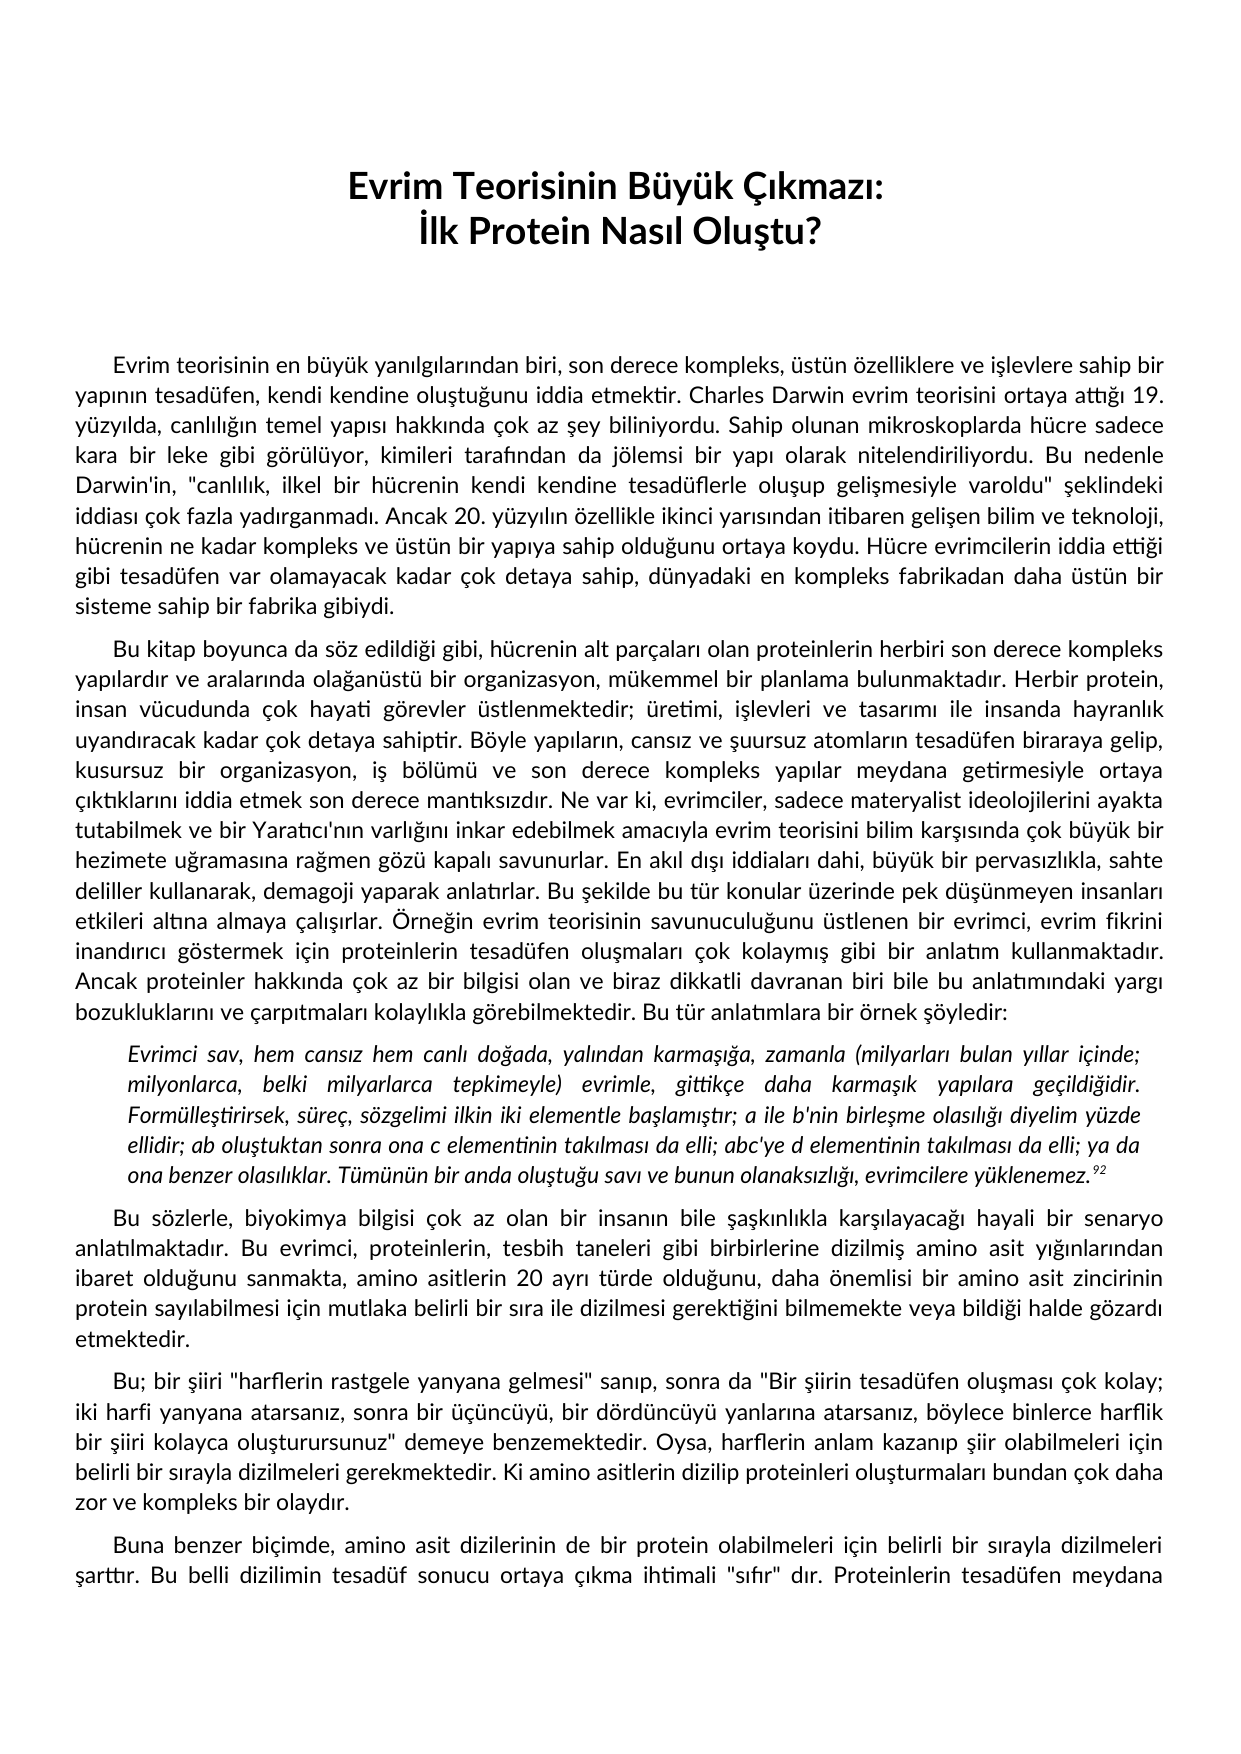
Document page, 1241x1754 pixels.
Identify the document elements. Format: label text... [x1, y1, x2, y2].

text Bu sözlerle, biyokimya bilgisi çok az olan bir insanın bile şaşkınlıkla karşılayacağı hayali bir senaryo anlatılmaktadır. Bu evrimci, proteinlerin, tesbih taneleri gibi birbirlerine dizilmiş amino asit yığınlarından ibaret olduğunu sanmakta, amino asitlerin 20 ayrı türde olduğunu, daha önemlisi bir amino asit zincirinin protein sayılabilmesi için mutlaka belirli bir sıra ile dizilmesi gerektiğini bilmemekte veya bildiği halde gözardı etmektedir. [75, 1203, 1165, 1352]
text Bu; bir şiiri "harflerin rastgele yanyana gelmesi" sanıp, sonra da "Bir şiirin tesadüfen oluşması çok kolay; iki harfi yanyana atarsanız, sonra bir üçüncüyü, bir dördüncüyü yanlarına atarsanız, böylece binlerce harflik bir şiiri kolayca oluşturursunuz" demeye benzemektedir. Oysa, harflerin anlam kazanıp şiir olabilmeleri için belirli bir sırayla dizilmeleri gerekmektedir. Ki amino asitlerin dizilip proteinleri oluşturmaları bundan çok daha zor ve kompleks bir olaydır. [75, 1367, 1165, 1515]
text Evrimci sav, hem cansız hem canlı doğada, yalından karmaşığa, zamanla (milyarları bulan yıllar içinde; milyonlarca, belki milyarlarca tepkimeyle) evrimle, gittikçe daha karmaşık yapılara geçildiğidir. Formülleştirirsek, süreç, sözgelimi ilkin iki elementle başlamıştır; a ile b'nin birleşme olasılığı diyelim yüzde ellidir; ab oluştuktan sonra ona c elementinin takılması da elli; abc'ye d elementinin takılması da elli; ya da ona benzer olasılıklar. Tümünün bir anda oluştuğu savı ve bunun olanaksızlığı, evrimcilere yüklenemez.92 [127, 1040, 1143, 1188]
subtitle Evrim Teorisinin Büyük Çıkmazı: İlk Protein Nasıl Oluştu? [75, 162, 1165, 252]
text Bu kitap boyunca da söz edildiği gibi, hücrenin alt parçaları olan proteinlerin herbiri son derece kompleks yapılardır ve aralarında olağanüstü bir organizasyon, mükemmel bir planlama bulunmaktadır. Herbir protein, insan vücudunda çok hayati görevler üstlenmektedir; üretimi, işlevleri ve tasarımı ile insanda hayranlık uyandıracak kadar çok detaya sahiptir. Böyle yapıların, cansız ve şuursuz atomların tesadüfen biraraya gelip, kusursuz bir organizasyon, iş bölümü ve son derece kompleks yapılar meydana getirmesiyle ortaya çıktıklarını iddia etmek son derece mantıksızdır. Ne var ki, evrimciler, sadece materyalist ideolojilerini ayakta tutabilmek ve bir Yaratıcı'nın varlığını inkar edebilmek amacıyla evrim teorisini bilim karşısında çok büyük bir hezimete uğramasına rağmen gözü kapalı savunurlar. En akıl dışı iddiaları dahi, büyük bir pervasızlıkla, sahte deliller kullanarak, demagoji yaparak anlatırlar. Bu şekilde bu tür konular üzerinde pek düşünmeyen insanları etkileri altına almaya çalışırlar. Örneğin evrim teorisinin savunuculuğunu üstlenen bir evrimci, evrim fikrini inandırıcı göstermek için proteinlerin tesadüfen oluşmaları çok kolaymış gibi bir anlatım kullanmaktadır. Ancak proteinler hakkında çok az bir bilgisi olan ve biraz dikkatli davranan biri bile bu anlatımındaki yargı bozukluklarını ve çarpıtmaları kolaylıkla görebilmektedir. Bu tür anlatımlara bir örnek şöyledir: [75, 635, 1165, 1025]
text Evrim teorisinin en büyük yanılgılarından biri, son derece kompleks, üstün özelliklere ve işlevlere sahip bir yapının tesadüfen, kendi kendine oluştuğunu iddia etmektir. Charles Darwin evrim teorisini ortaya attığı 19. yüzyılda, canlılığın temel yapısı hakkında çok az şey biliniyordu. Sahip olunan mikroskoplarda hücre sadece kara bir leke gibi görülüyor, kimileri tarafından da jölemsi bir yapı olarak nitelendiriliyordu. Bu nedenle Darwin'in, "canlılık, ilkel bir hücrenin kendi kendine tesadüflerle oluşup gelişmesiyle varoldu" şeklindeki iddiası çok fazla yadırganmadı. Ancak 20. yüzyılın özellikle ikinci yarısından itibaren gelişen bilim ve teknoloji, hücrenin ne kadar kompleks ve üstün bir yapıya sahip olduğunu ortaya koydu. Hücre evrimcilerin iddia ettiği gibi tesadüfen var olamayacak kadar çok detaya sahip, dünyadaki en kompleks fabrikadan daha üstün bir sisteme sahip bir fabrika gibiydi. [75, 350, 1165, 619]
text Buna benzer biçimde, amino asit dizilerinin de bir protein olabilmeleri için belirli bir sırayla dizilmeleri şarttır. Bu belli dizilimin tesadüf sonucu ortaya çıkma ihtimali "sıfır" dır. Proteinlerin tesadüfen meydana [75, 1531, 1165, 1588]
